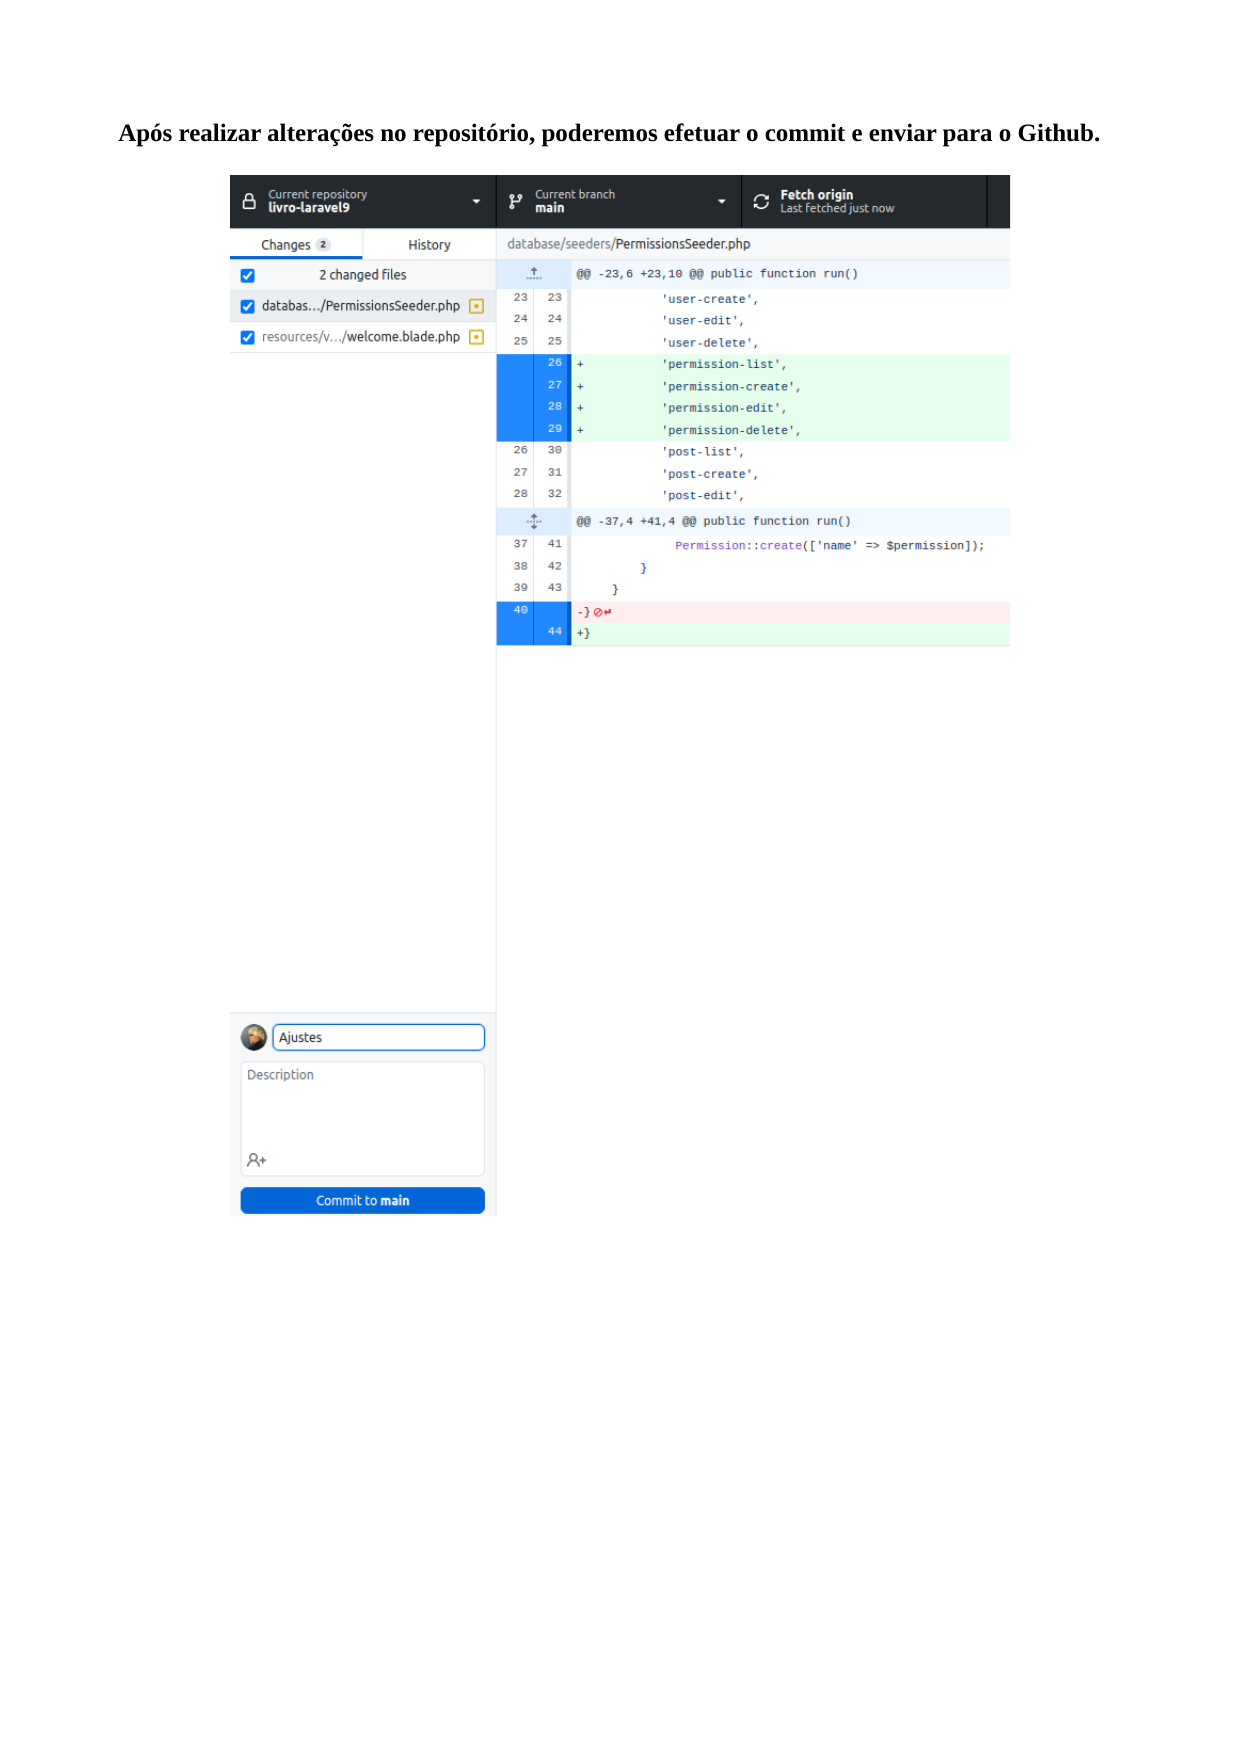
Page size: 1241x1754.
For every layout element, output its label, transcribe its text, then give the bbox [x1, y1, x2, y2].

text Após realizar alterações no repositório, poderemos efetuar o commit e enviar para o Github. [118, 118, 1122, 147]
picture [230, 175, 1011, 1216]
